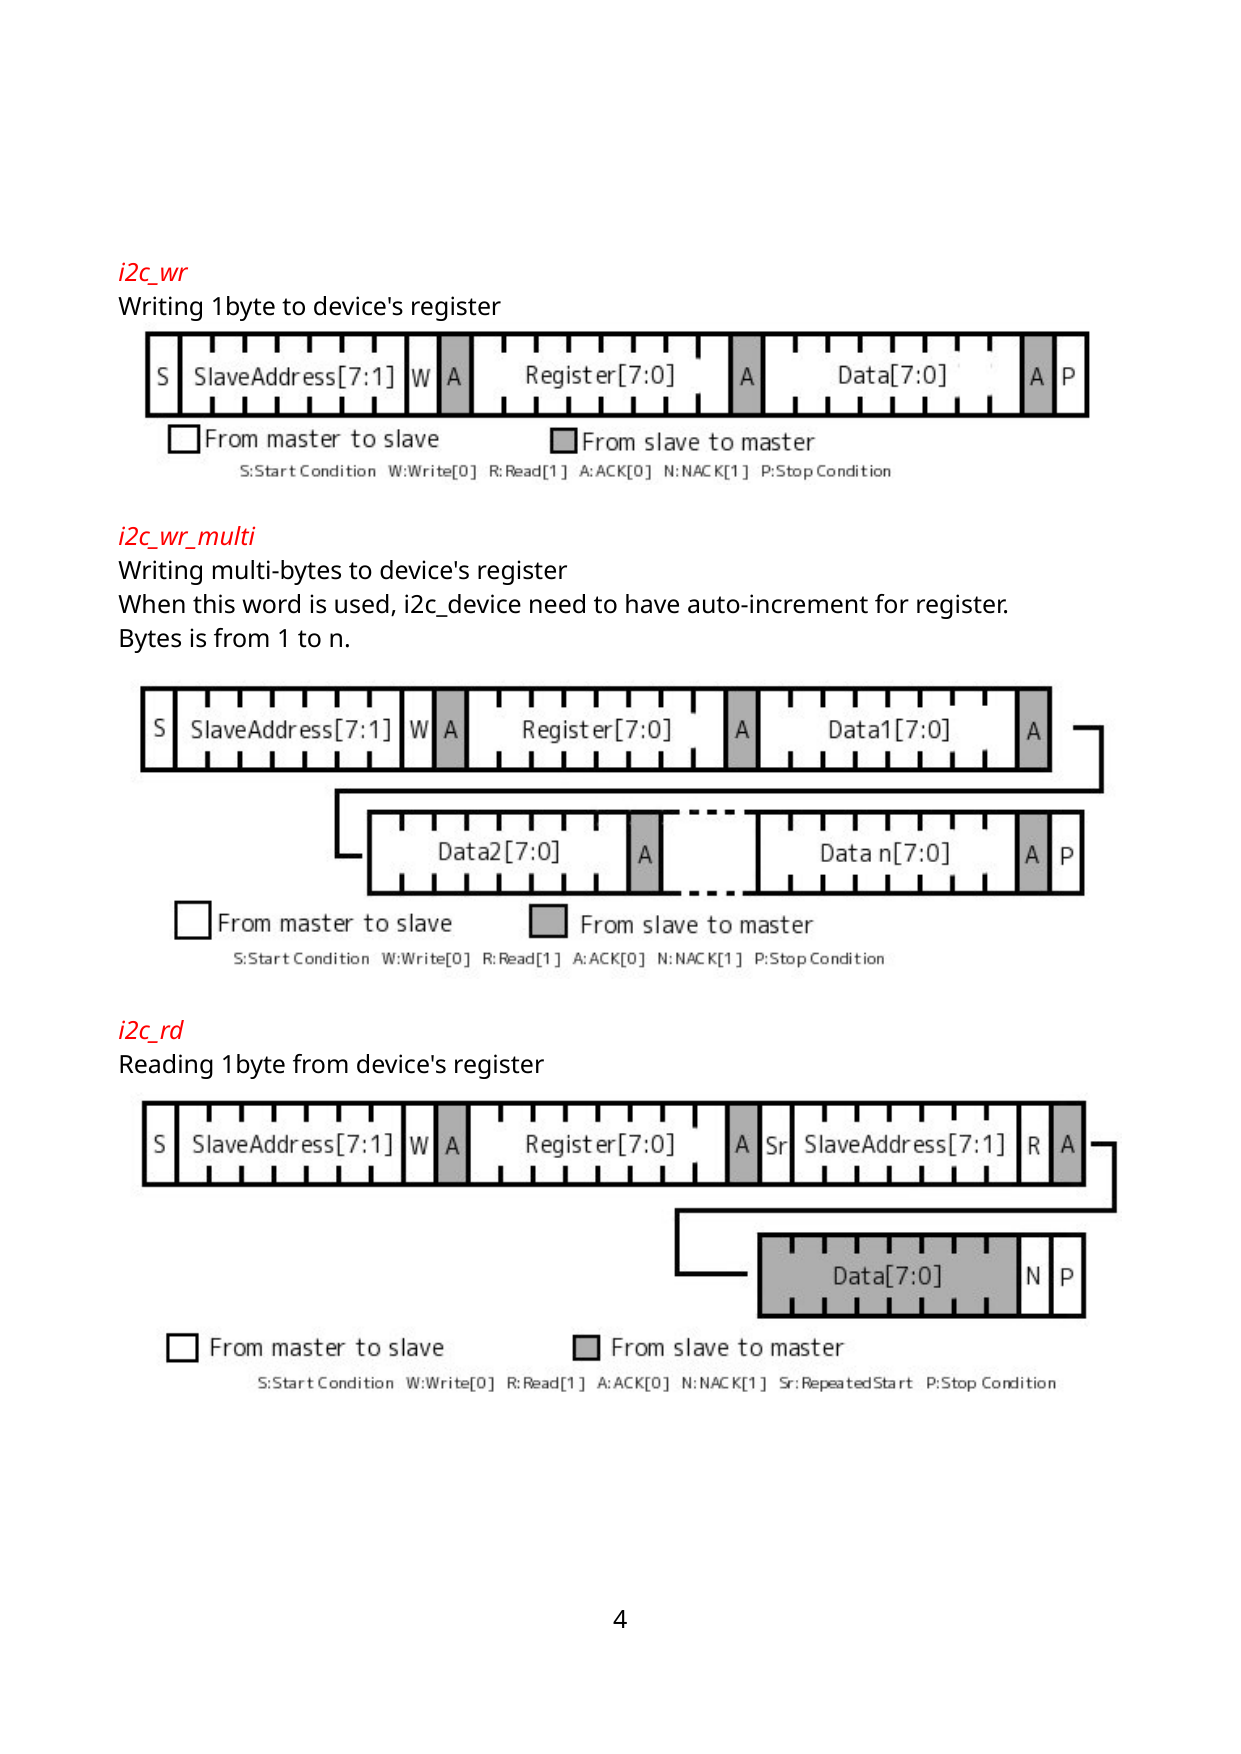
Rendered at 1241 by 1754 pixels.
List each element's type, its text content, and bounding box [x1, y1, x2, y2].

text Writing 1byte to device's register [118, 288, 1122, 322]
text i2c_rd [118, 1012, 1122, 1047]
picture [118, 654, 1122, 979]
text Writing multi-bytes to device's register [118, 552, 1122, 587]
picture [118, 1080, 1122, 1405]
text When this word is used, i2c_device need to have auto-increment for register. [118, 587, 1122, 621]
text Reading 1byte from device's register [118, 1047, 1122, 1080]
text i2c_wr [118, 254, 1122, 288]
picture [118, 322, 1122, 485]
text Bytes is from 1 to n. [118, 621, 1122, 654]
text i2c_wr_multi [118, 518, 1122, 552]
